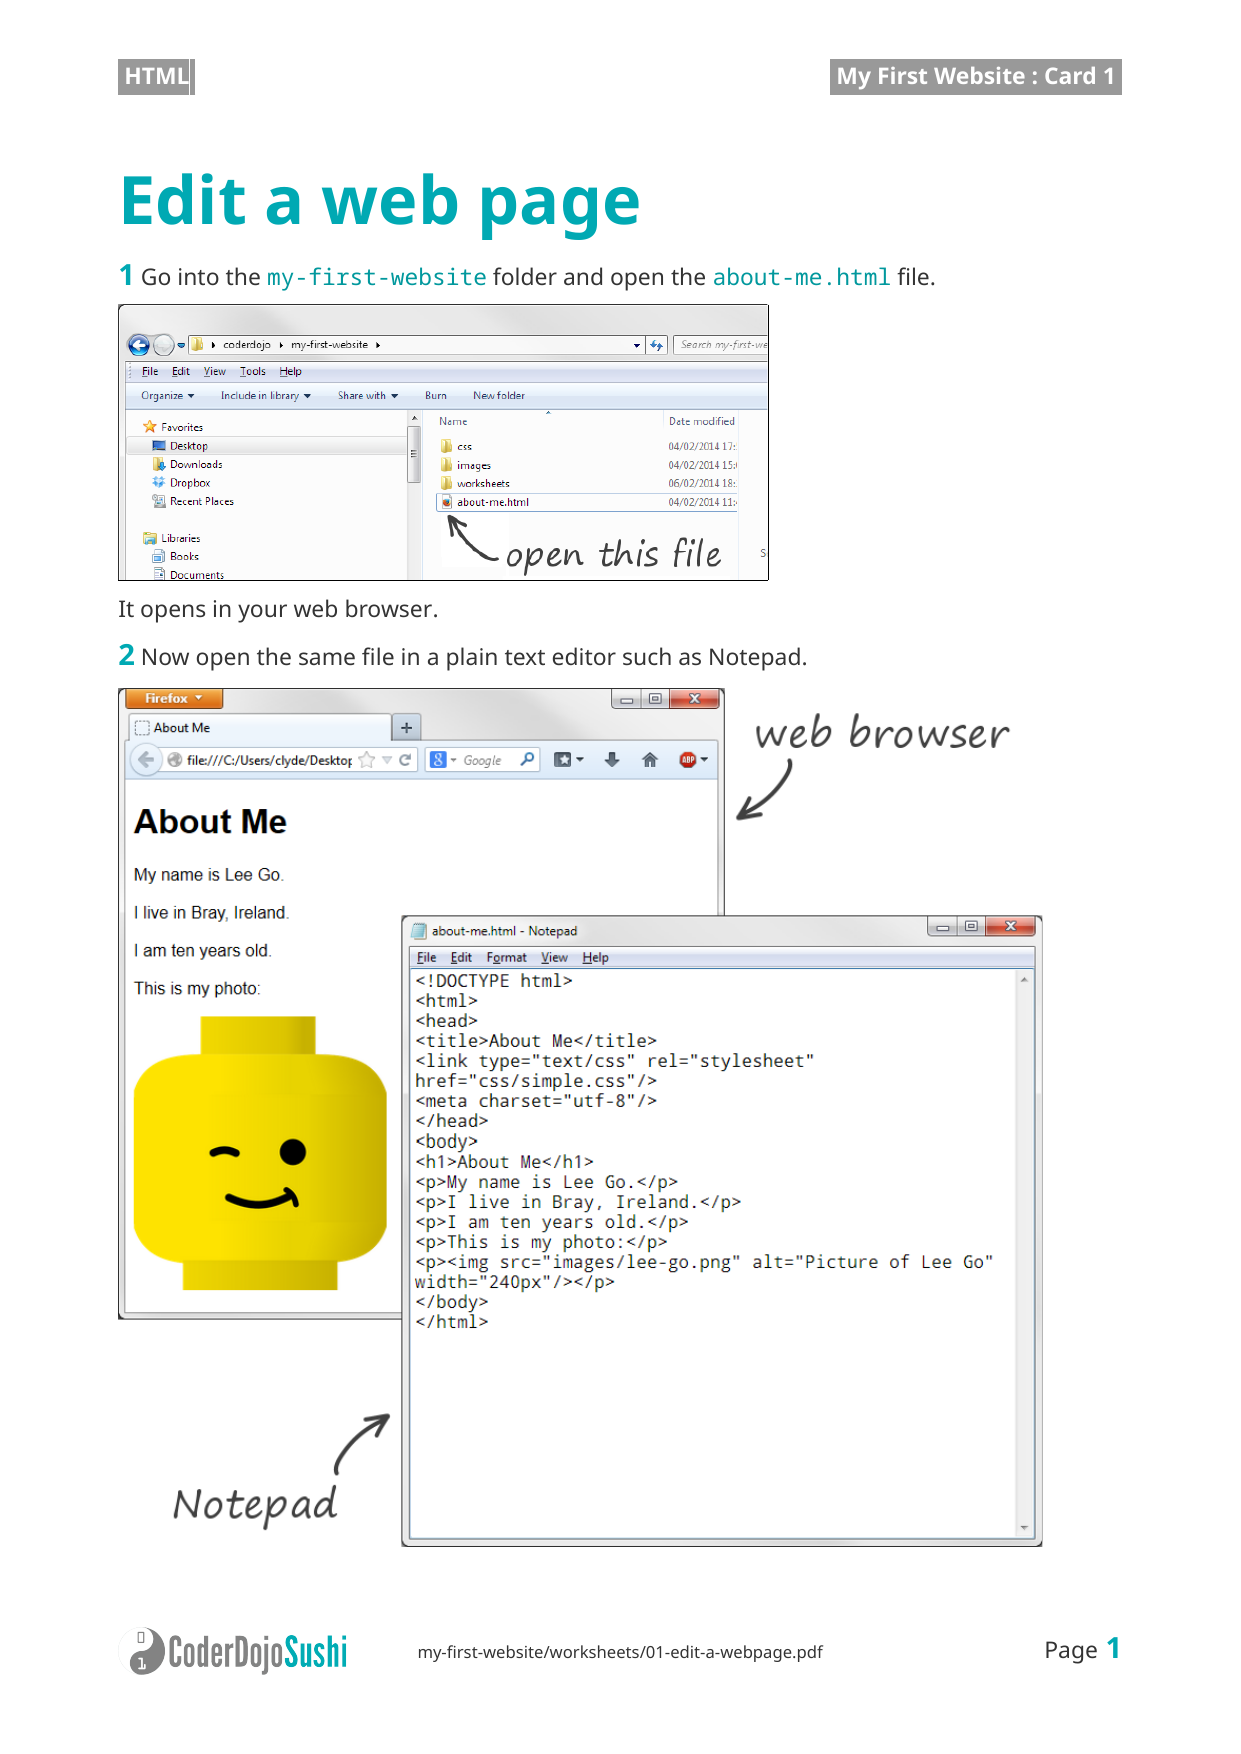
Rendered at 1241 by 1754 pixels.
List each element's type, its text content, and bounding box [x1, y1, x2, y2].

subtitle Edit a web page [118, 153, 1122, 244]
text It opens in your web browser. [118, 589, 1122, 624]
text 2 Now open the same file in a plain text editor such as Notepad. [118, 637, 1122, 672]
picture [118, 1627, 347, 1675]
picture [118, 304, 768, 580]
picture [118, 688, 1043, 1547]
text 1 Go into the my-first-website folder and open the about-me.html file. [118, 257, 1122, 292]
